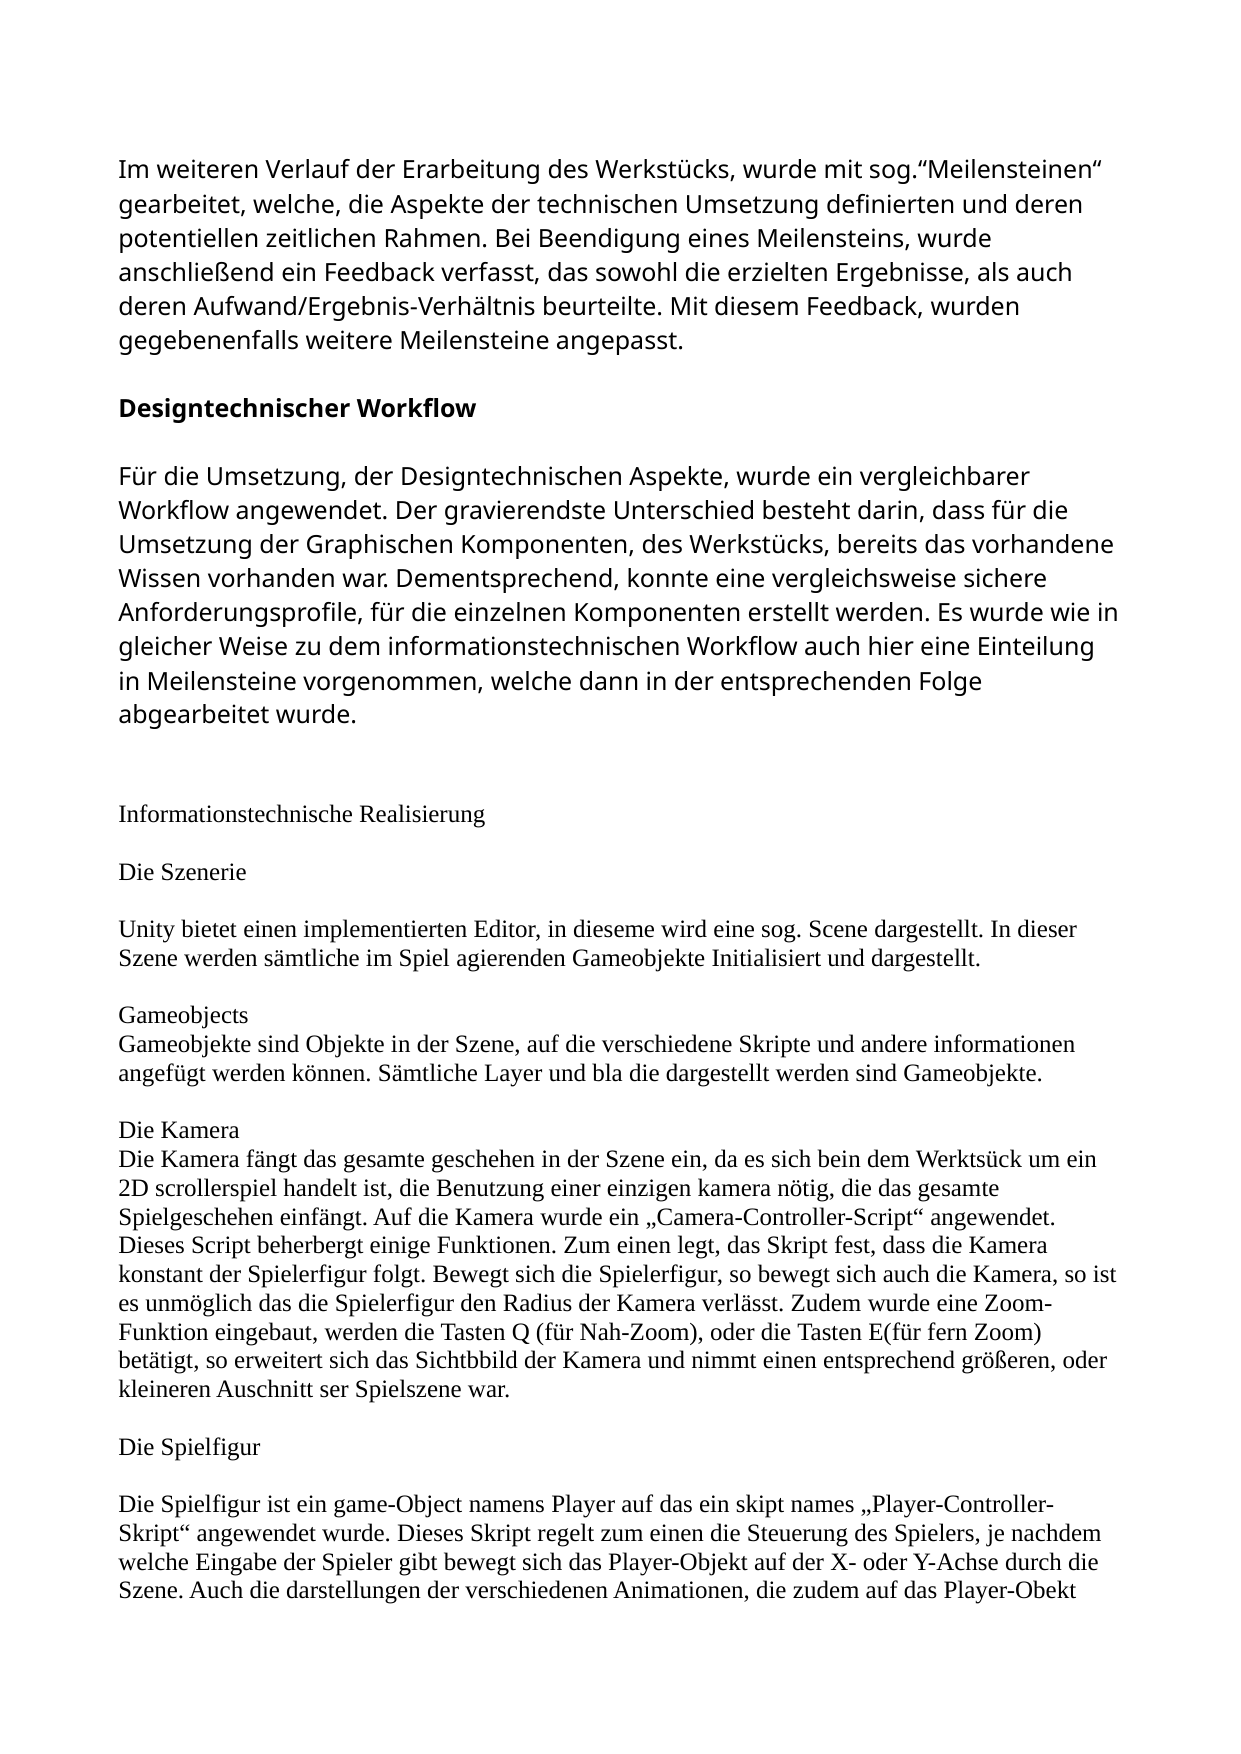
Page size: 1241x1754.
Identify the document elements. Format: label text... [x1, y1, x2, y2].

text Die Kamera fängt das gesamte geschehen in der Szene ein, da es sich bein dem Werktsück um ein 2D scrollerspiel handelt ist, die Benutzung einer einzigen kamera nötig, die das gesamte Spielgeschehen einfängt. Auf die Kamera wurde ein „Camera-Controller-Script“ angewendet. Dieses Script beherbergt einige Funktionen. Zum einen legt, das Skript fest, dass die Kamera konstant der Spielerfigur folgt. Bewegt sich die Spielerfigur, so bewegt sich auch die Kamera, so ist es unmöglich das die Spielerfigur den Radius der Kamera verlässt. Zudem wurde eine Zoom-Funktion eingebaut, werden die Tasten Q (für Nah-Zoom), oder die Tasten E(für fern Zoom) betätigt, so erweitert sich das Sichtbbild der Kamera und nimmt einen entsprechend größeren, oder kleineren Auschnitt ser Spielszene war. [118, 1144, 1122, 1403]
text Die Spielfigur [118, 1432, 1122, 1461]
text Die Szenerie [118, 857, 1122, 886]
text Designtechnischer Workflow [118, 391, 1122, 425]
text Gameobjekte sind Objekte in der Szene, auf die verschiedene Skripte und andere informationen angefügt werden können. Sämtliche Layer und bla die dargestellt werden sind Gameobjekte. [118, 1029, 1122, 1087]
text Die Spielfigur ist ein game-Object namens Player auf das ein skipt names „Player-Controller-Skript“ angewendet wurde. Dieses Skript regelt zum einen die Steuerung des Spielers, je nachdem welche Eingabe der Spieler gibt bewegt sich das Player-Objekt auf der X- oder Y-Achse durch die Szene. Auch die darstellungen der verschiedenen Animationen, die zudem auf das Player-Obekt [118, 1489, 1122, 1604]
text Die Kamera [118, 1116, 1122, 1144]
text Informationstechnische Realisierung [118, 799, 1122, 828]
text Im weiteren Verlauf der Erarbeitung des Werkstücks, wurde mit sog.“Meilensteinen“ gearbeitet, welche, die Aspekte der technischen Umsetzung definierten und deren potentiellen zeitlichen Rahmen. Bei Beendigung eines Meilensteins, wurde anschließend ein Feedback verfasst, das sowohl die erzielten Ergebnisse, als auch deren Aufwand/Ergebnis-Verhältnis beurteilte. Mit diesem Feedback, wurden gegebenenfalls weitere Meilensteine angepasst. [118, 152, 1122, 357]
text Gameobjects [118, 1001, 1122, 1029]
text Für die Umsetzung, der Designtechnischen Aspekte, wurde ein vergleichbarer Workflow angewendet. Der gravierendste Unterschied besteht darin, dass für die Umsetzung der Graphischen Komponenten, des Werkstücks, bereits das vorhandene Wissen vorhanden war. Dementsprechend, konnte eine vergleichsweise sichere Anforderungsprofile, für die einzelnen Komponenten erstellt werden. Es wurde wie in gleicher Weise zu dem informationstechnischen Workflow auch hier eine Einteilung in Meilensteine vorgenommen, welche dann in der entsprechenden Folge abgearbeitet wurde. [118, 459, 1122, 765]
text Unity bietet einen implementierten Editor, in dieseme wird eine sog. Scene dargestellt. In dieser Szene werden sämtliche im Spiel agierenden Gameobjekte Initialisiert und dargestellt. [118, 914, 1122, 972]
